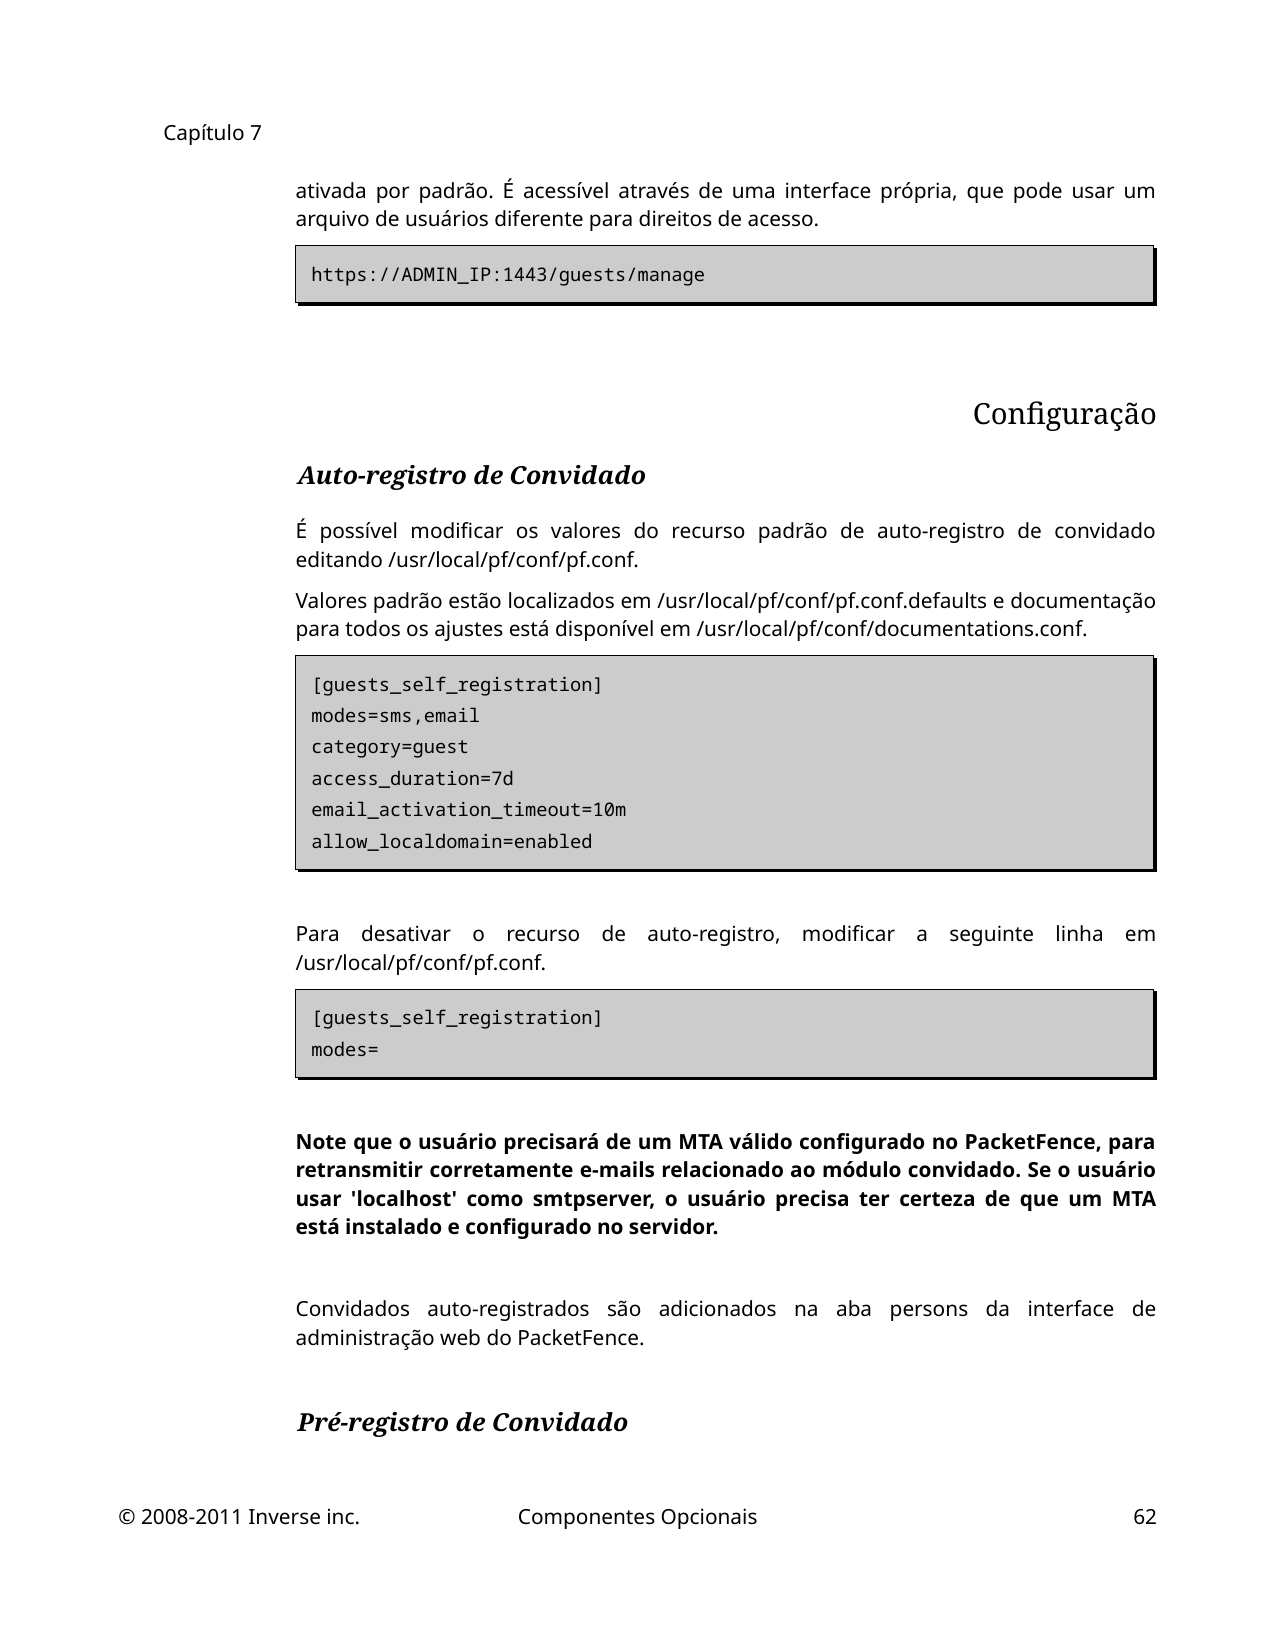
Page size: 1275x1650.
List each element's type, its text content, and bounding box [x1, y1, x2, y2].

text email_activation_timeout=10m [296, 781, 1153, 812]
text Convidados auto-registrados são adicionados na aba persons da interface de administração web do PacketFence. [295, 1294, 1157, 1351]
text Para desativar o recurso de auto-registro, modificar a seguinte linha em /usr/local/pf/conf/pf.conf. [295, 919, 1157, 976]
text [guests_self_registration] [296, 990, 1153, 1020]
text É possível modificar os valores do recurso padrão de auto-registro de convidado editando /usr/local/pf/conf/pf.conf. [295, 516, 1157, 573]
text [guests_self_registration] [296, 656, 1153, 687]
text Valores padrão estão localizados em /usr/local/pf/conf/pf.conf.defaults e documentação para todos os ajustes está disponível em /usr/local/pf/conf/documentations.conf. [295, 586, 1157, 643]
subtitle Pré-registro de Convidado [260, 1405, 1157, 1438]
subtitle Auto-registro de Convidado [260, 458, 1157, 492]
text Note que o usuário precisará de um MTA válido configurado no PacketFence, para retransmitir corretamente e-mails relacionado ao módulo convidado. Se o usuário usar 'localhost' como smtpserver, o usuário precisa ter certeza de que um MTA está instalado e configurado no servidor. [295, 1127, 1157, 1241]
text https://ADMIN_IP:1443/guests/manage [296, 246, 1153, 302]
text category=guest [296, 718, 1153, 749]
text access_duration=7d [296, 749, 1153, 781]
text modes= [296, 1020, 1153, 1077]
subtitle Configuração [295, 393, 1157, 433]
text modes=sms,email [296, 687, 1153, 718]
text allow_localdomain=enabled [296, 812, 1153, 869]
text ativada por padrão. É acessível através de uma interface própria, que pode usar um arquivo de usuários diferente para direitos de acesso. [295, 176, 1157, 233]
